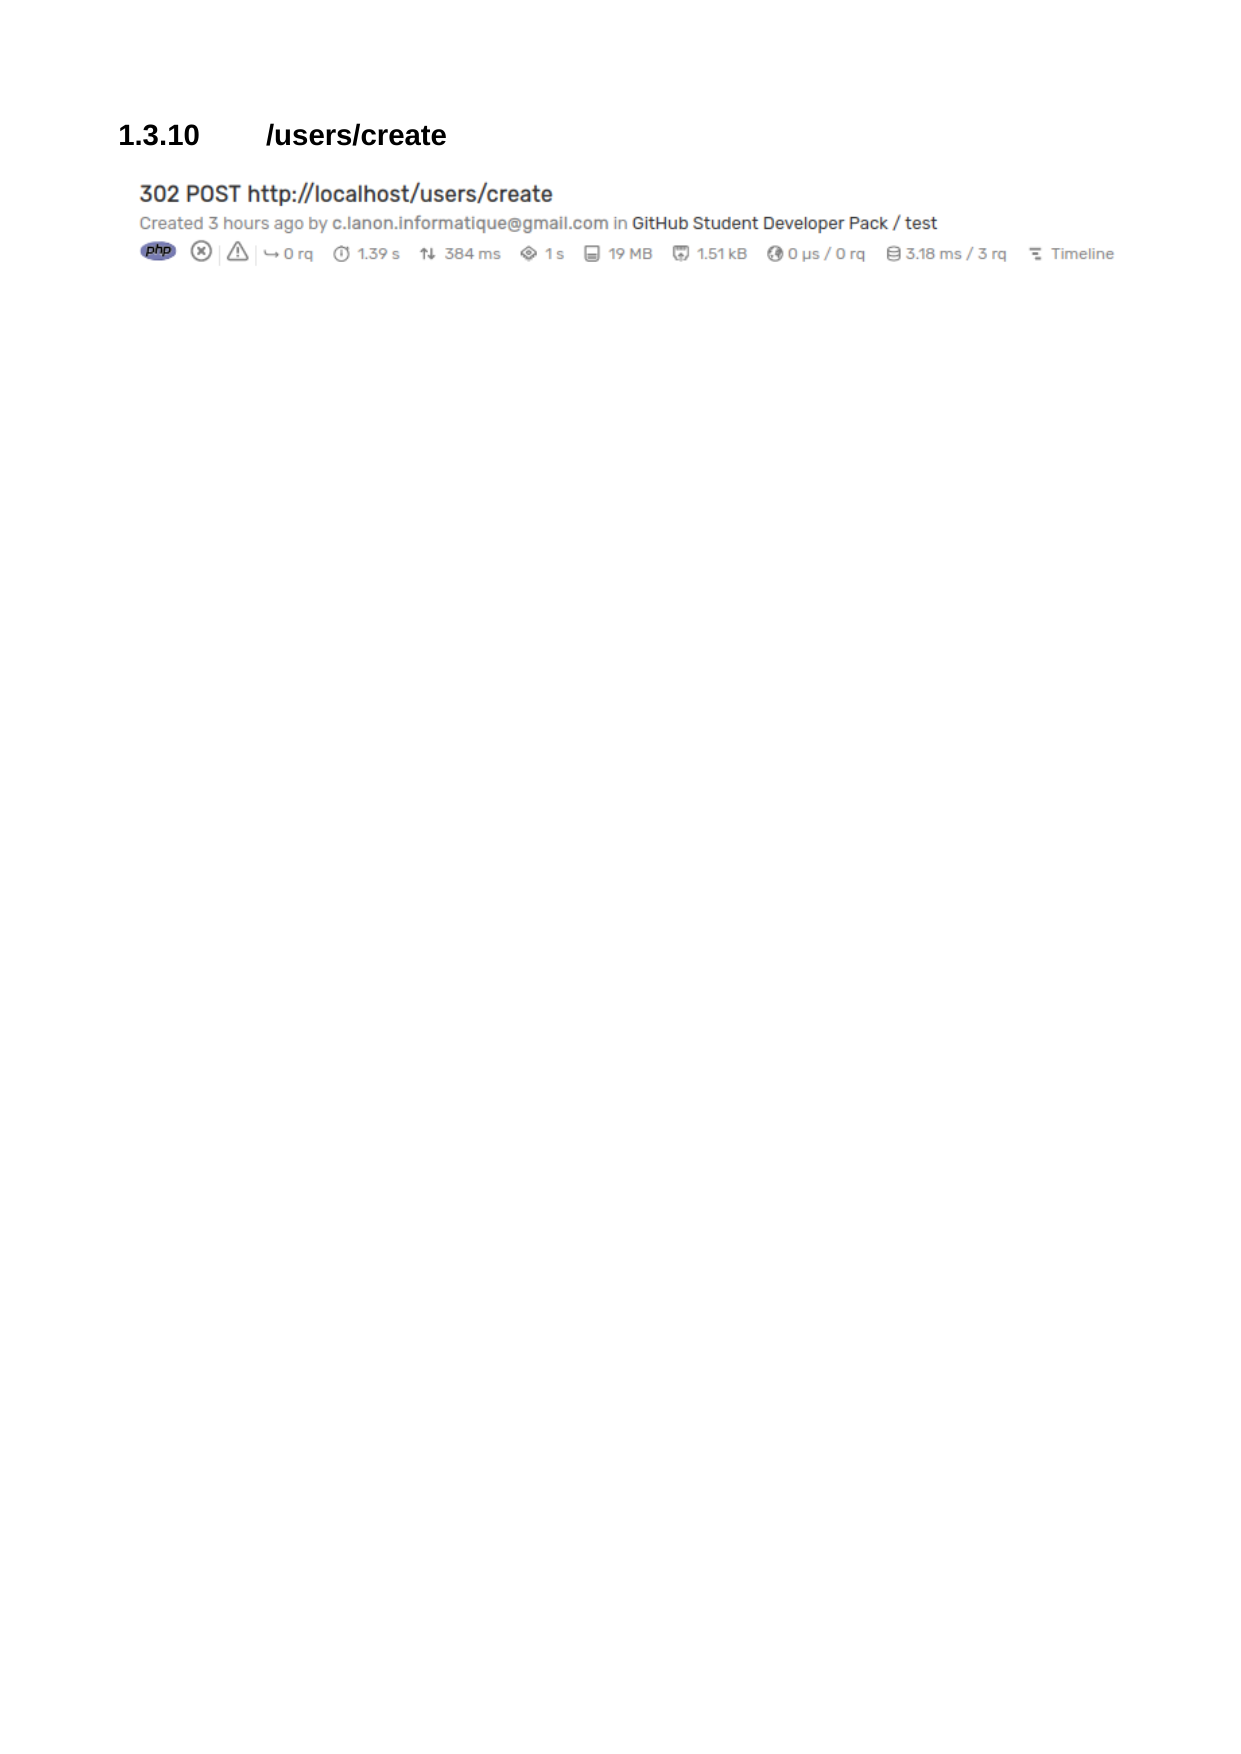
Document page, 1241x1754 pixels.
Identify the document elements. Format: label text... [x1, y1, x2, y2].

picture [118, 164, 1123, 281]
subtitle /users/create [118, 118, 1122, 152]
